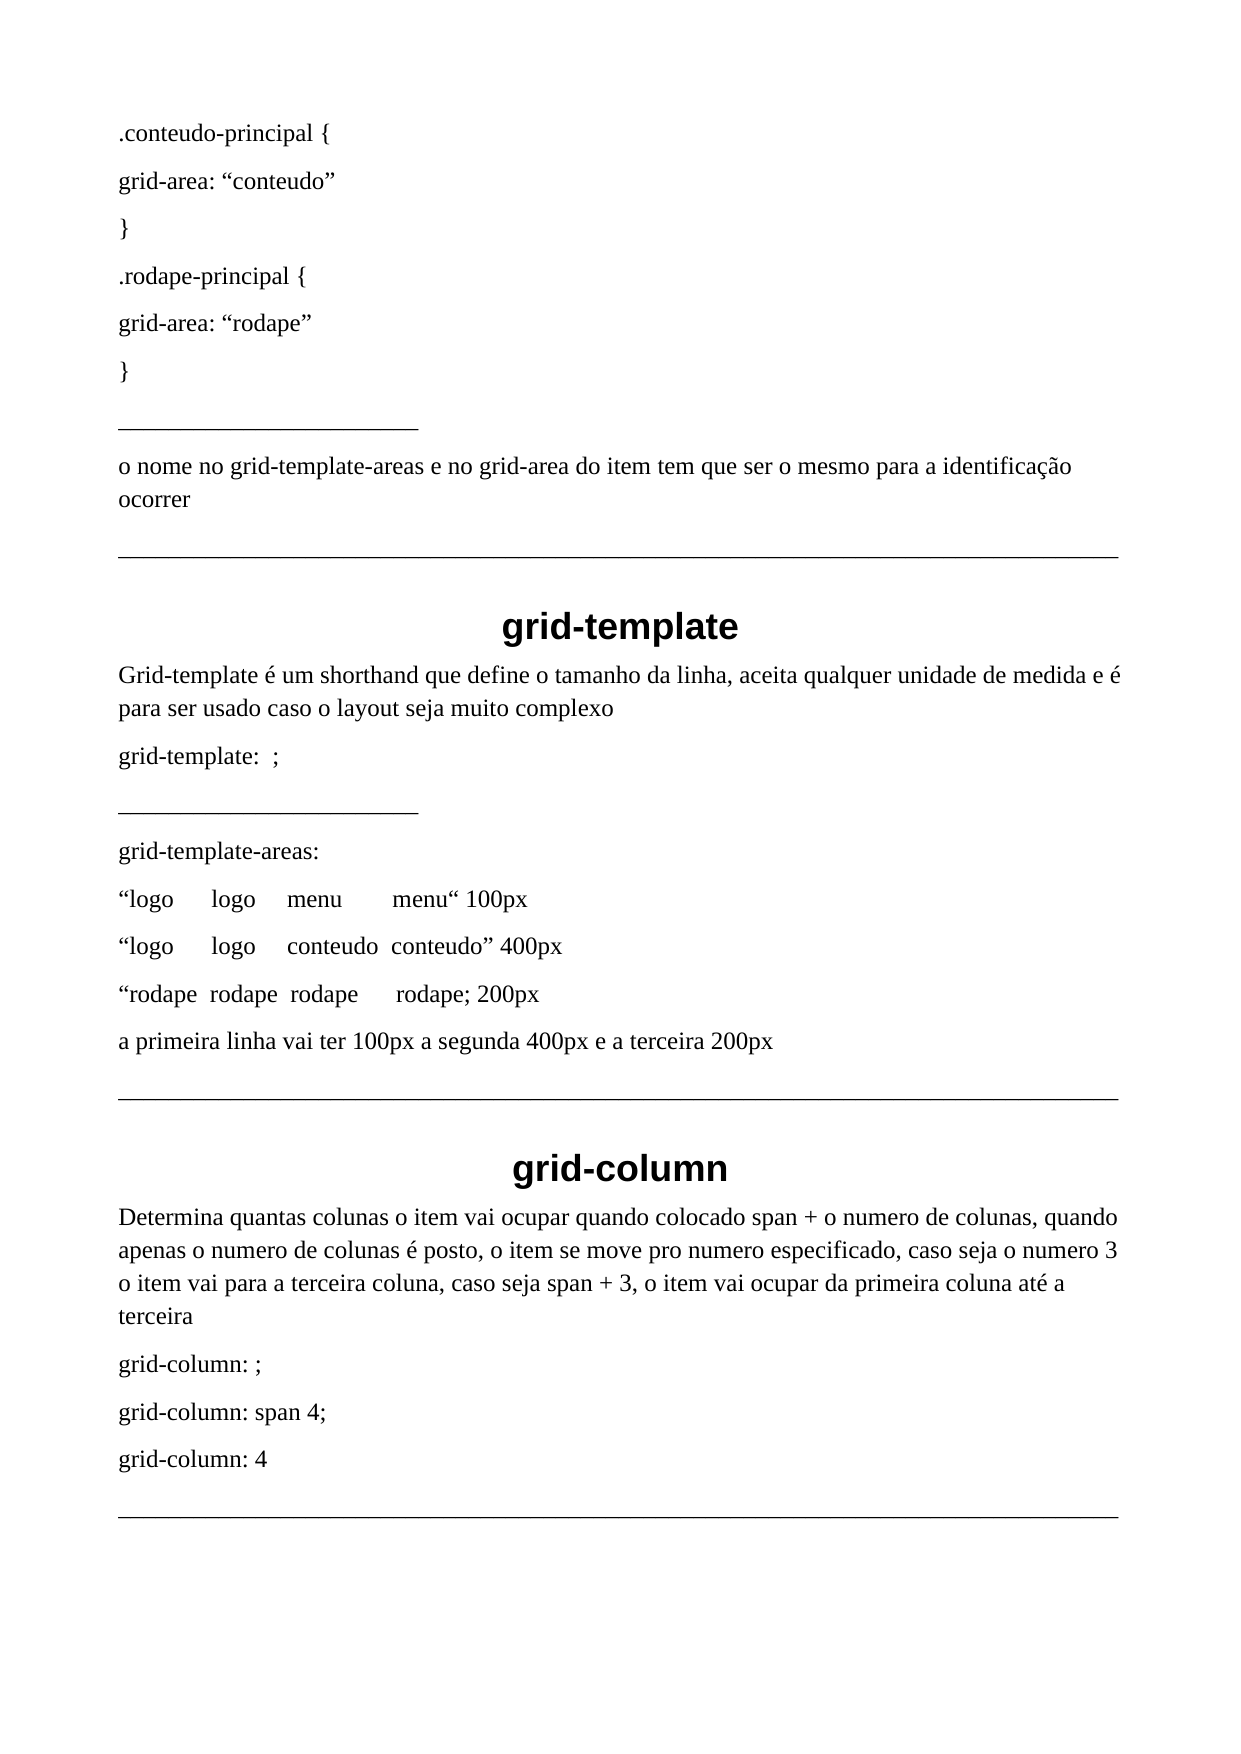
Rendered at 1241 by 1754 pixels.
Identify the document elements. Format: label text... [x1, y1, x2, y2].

text .conteudo-principal { [118, 118, 1122, 147]
text grid-area: “rodape” [118, 308, 1122, 337]
text grid-column: ; [118, 1349, 1122, 1378]
subtitle grid-template [118, 604, 1122, 648]
text } [118, 213, 1122, 242]
text grid-column: span 4; [118, 1397, 1122, 1425]
text “logo logo conteudo conteudo” 400px [118, 931, 1122, 960]
text grid-template-areas: [118, 836, 1122, 865]
text grid-area: “conteudo” [118, 166, 1122, 194]
text Determina quantas colunas o item vai ocupar quando colocado span + o numero de colunas, quando apenas o numero de colunas é posto, o item se move pro numero especificado, caso seja o numero 3 o item vai para a terceira coluna, caso seja span + 3, o item vai ocupar da primeira coluna até a terceira [118, 1202, 1122, 1330]
text ________________________________________________________________________________ [118, 532, 1122, 561]
text .rodape-principal { [118, 261, 1122, 290]
text grid-column: 4 [118, 1444, 1122, 1473]
text a primeira linha vai ter 100px a segunda 400px e a terceira 200px [118, 1026, 1122, 1055]
text ________________________________________________________________________________ [118, 1492, 1122, 1521]
text Grid-template é um shorthand que define o tamanho da linha, aceita qualquer unidade de medida e é para ser usado caso o layout seja muito complexo [118, 660, 1122, 722]
text “logo logo menu menu“ 100px [118, 884, 1122, 912]
text ________________________ [118, 788, 1122, 817]
text grid-template: ; [118, 741, 1122, 769]
text “rodape rodape rodape rodape; 200px [118, 979, 1122, 1008]
text } [118, 356, 1122, 385]
text o nome no grid-template-areas e no grid-area do item tem que ser o mesmo para a identificação ocorrer [118, 451, 1122, 513]
text ________________________ [118, 404, 1122, 432]
text ________________________________________________________________________________ [118, 1074, 1122, 1103]
subtitle grid-column [118, 1147, 1122, 1190]
